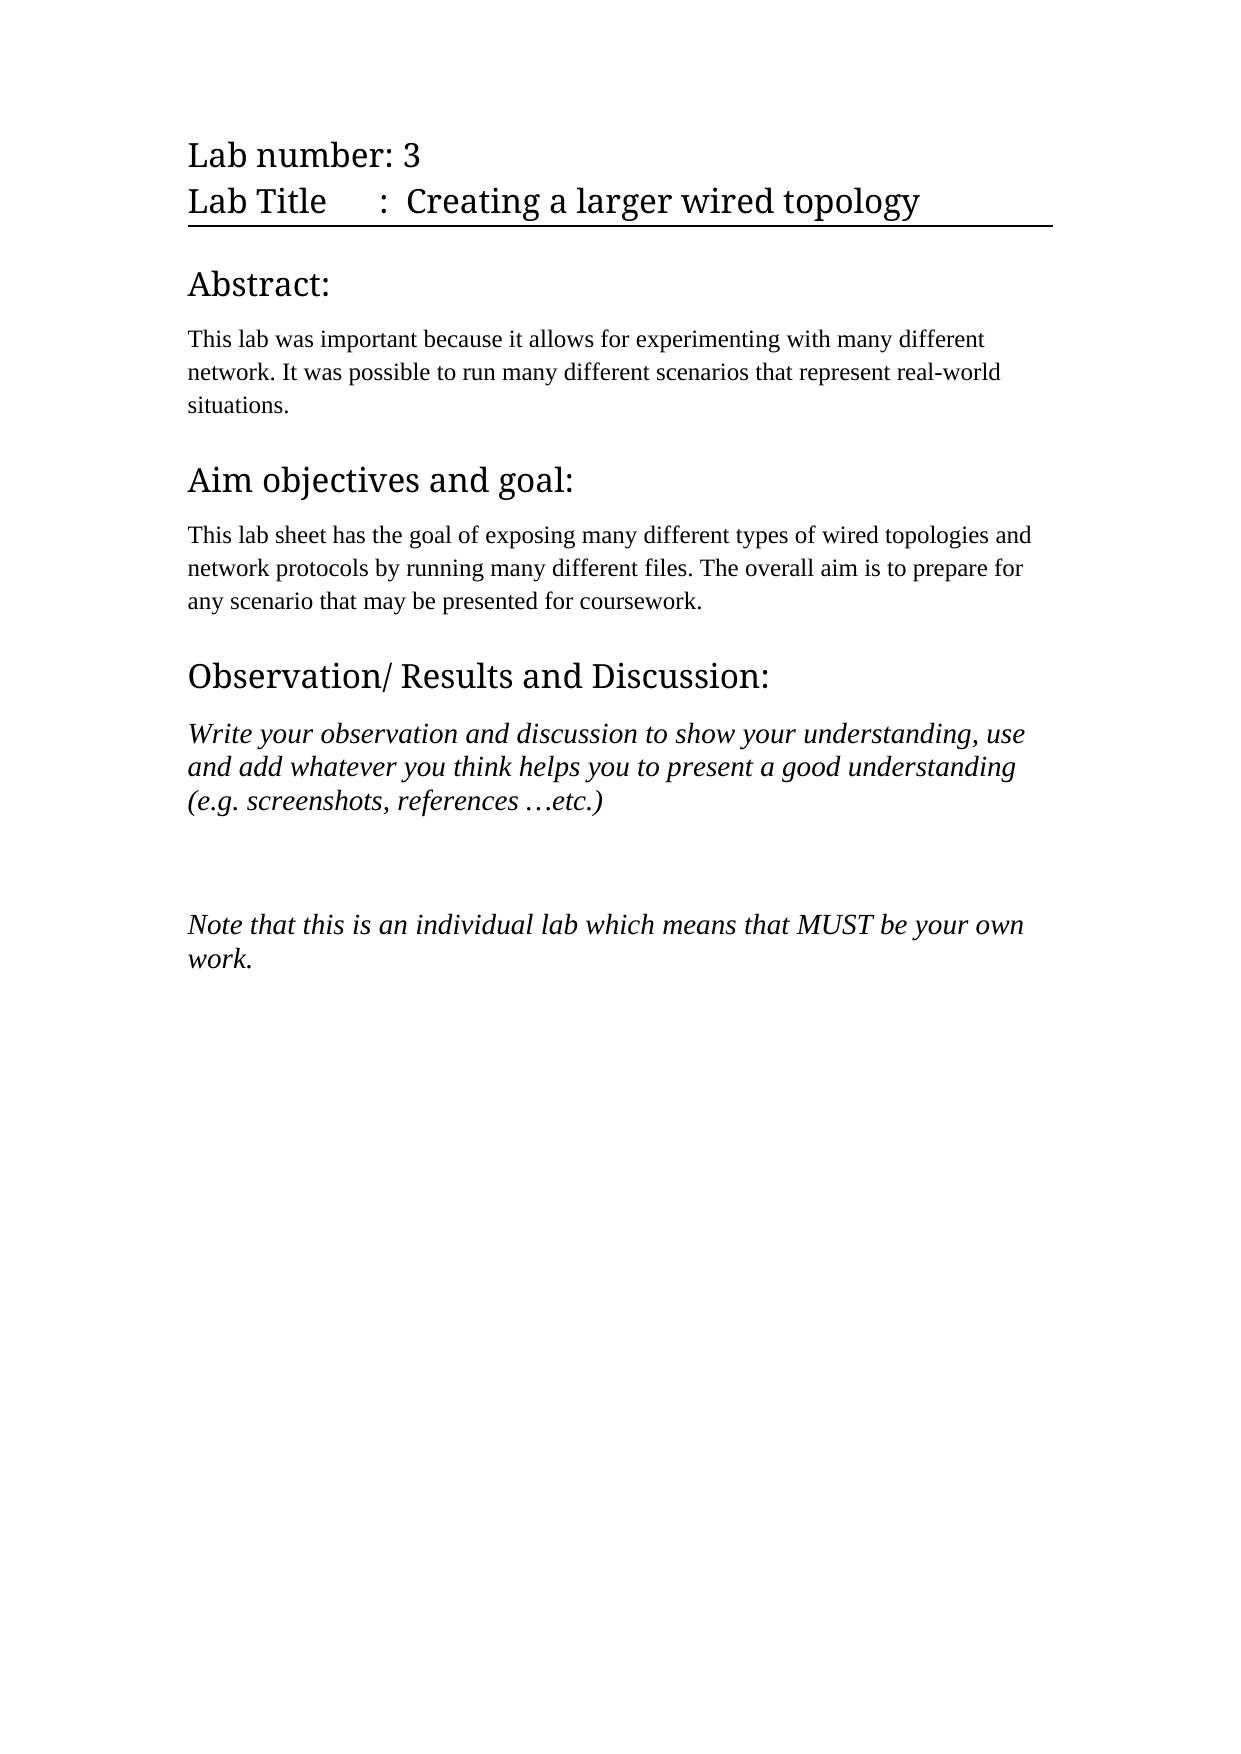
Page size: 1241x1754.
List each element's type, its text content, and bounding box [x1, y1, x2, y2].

subtitle Abstract: [187, 261, 1053, 306]
text This lab sheet has the goal of exposing many different types of wired topologies and network protocols by running many different files. The overall aim is to prepare for any scenario that may be presented for coursework. [187, 520, 1053, 614]
text This lab was important because it allows for experimenting with many different network. It was possible to run many different scenarios that represent real-world situations. [187, 324, 1053, 418]
text Note that this is an individual lab which means that MUST be your own work. [187, 907, 1053, 974]
subtitle Observation/ Results and Discussion: [187, 653, 1053, 698]
subtitle Aim objectives and goal: [187, 457, 1053, 502]
text Lab number: 3 [187, 132, 1053, 178]
text Lab Title : Creating a larger wired topology [187, 178, 1053, 227]
text Write your observation and discussion to show your understanding, use and add whatever you think helps you to present a good understanding (e.g. screenshots, references …etc.) [187, 716, 1053, 816]
